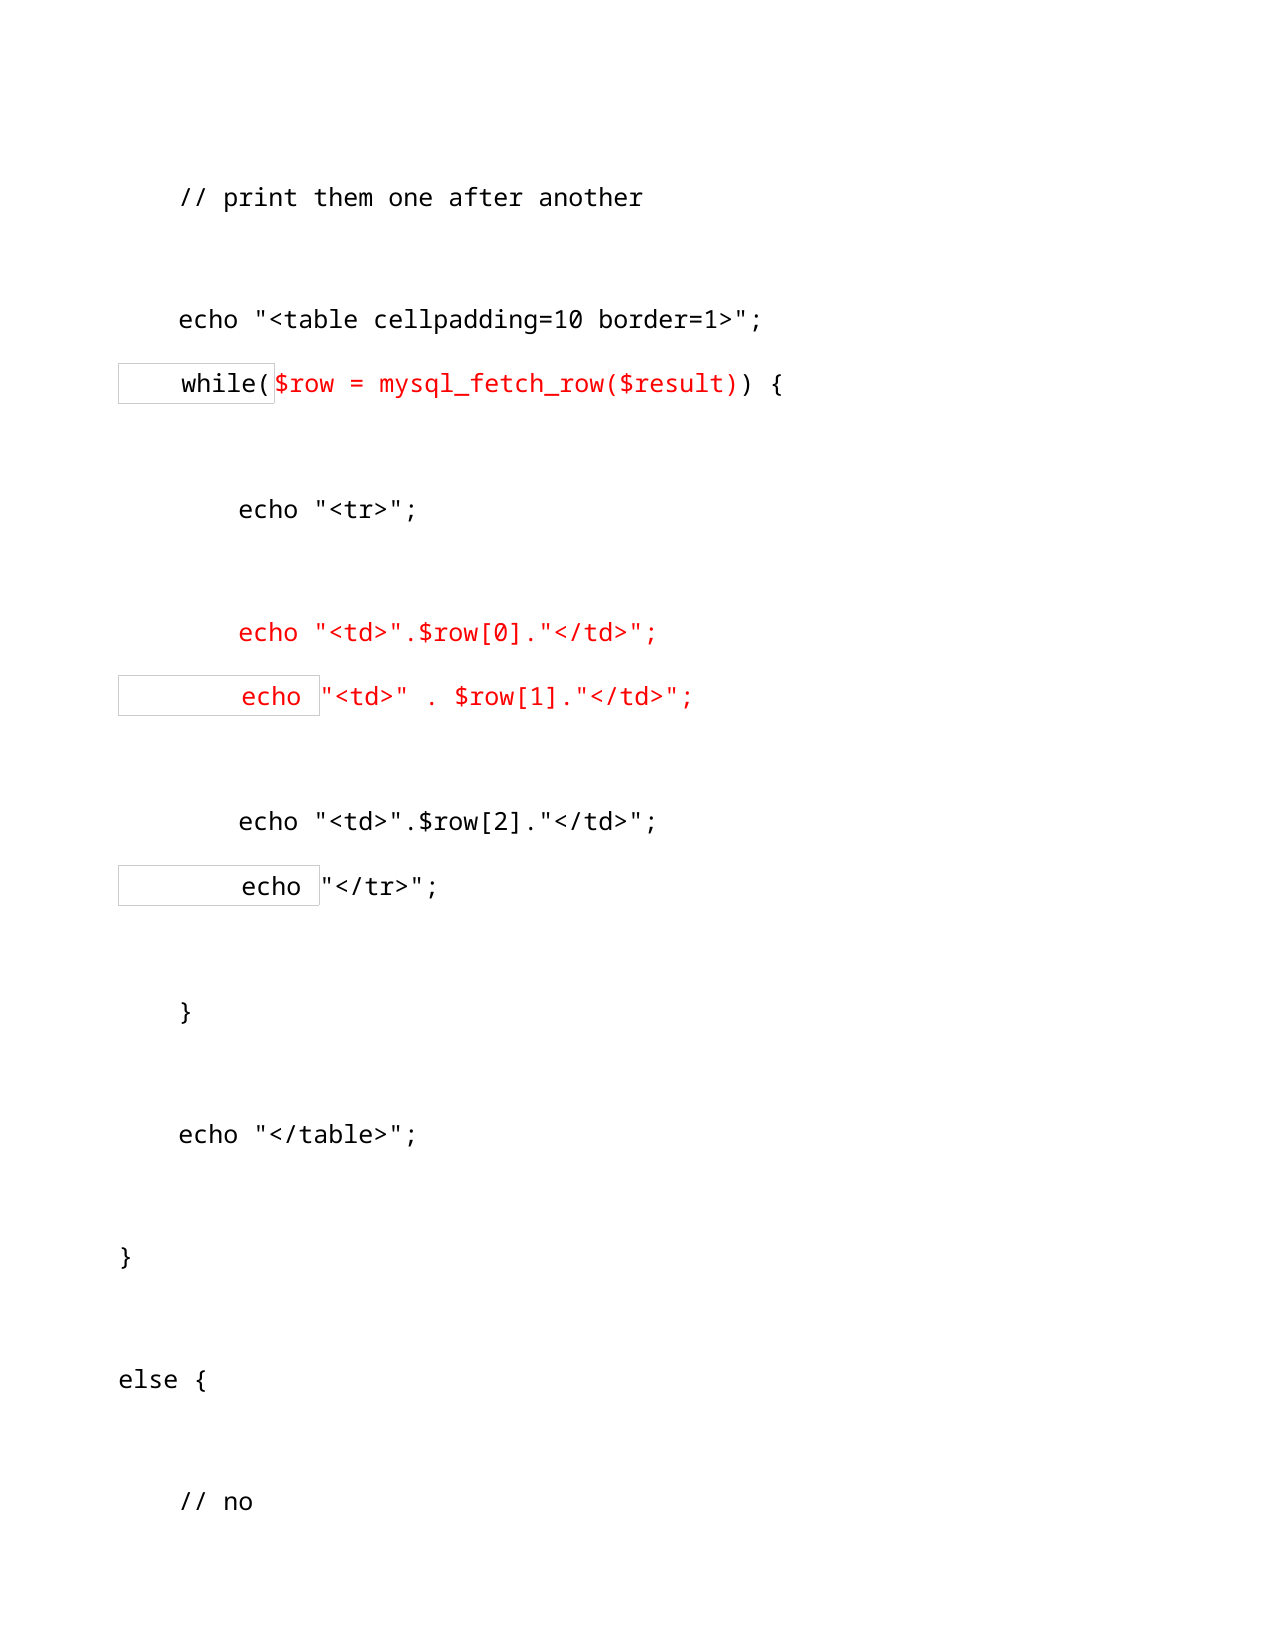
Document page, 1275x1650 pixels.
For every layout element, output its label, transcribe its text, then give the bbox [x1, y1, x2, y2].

text echo "<td>" . $row[1]."</td>"; echo "<td>".$row[2]."</td>"; [118, 675, 1157, 838]
text while($row = mysql_fetch_row($result)) { echo "<tr>"; echo "<td>".$row[0]."</td>"; [118, 363, 1157, 648]
text // print them one after another echo "<table cellpadding=10 border=1>"; [118, 118, 1157, 336]
text echo "</tr>"; } echo "</table>"; } else { // no [118, 865, 1157, 1518]
